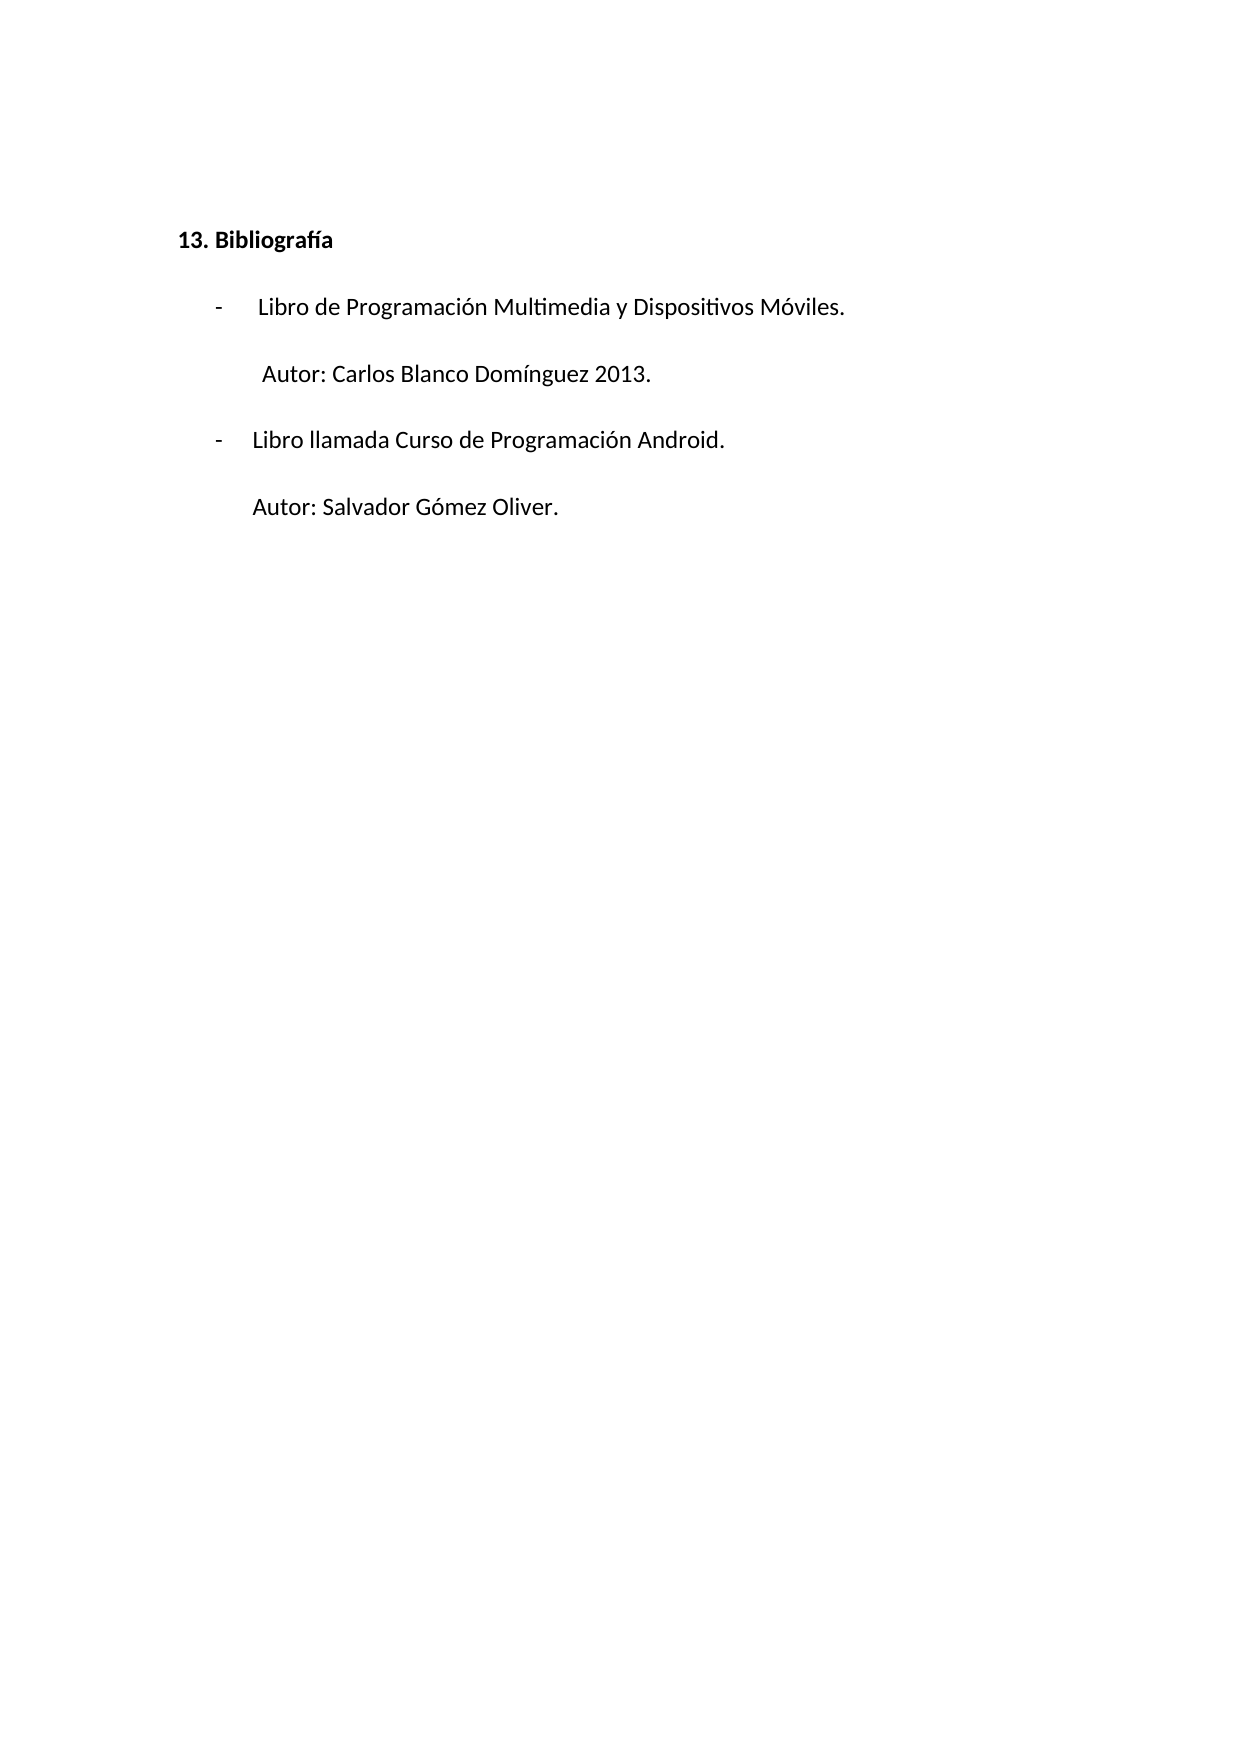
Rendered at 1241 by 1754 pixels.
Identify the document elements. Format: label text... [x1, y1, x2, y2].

list Libro de Programación Multimedia y Dispositivos Móviles. [215, 291, 1063, 322]
text Autor: Salvador Gómez Oliver. [252, 491, 1063, 521]
text Autor: Carlos Blanco Domínguez 2013. [177, 358, 1063, 388]
list Bibliografía [177, 224, 1063, 255]
list Libro llamada Curso de Programación Android. [215, 424, 1063, 455]
